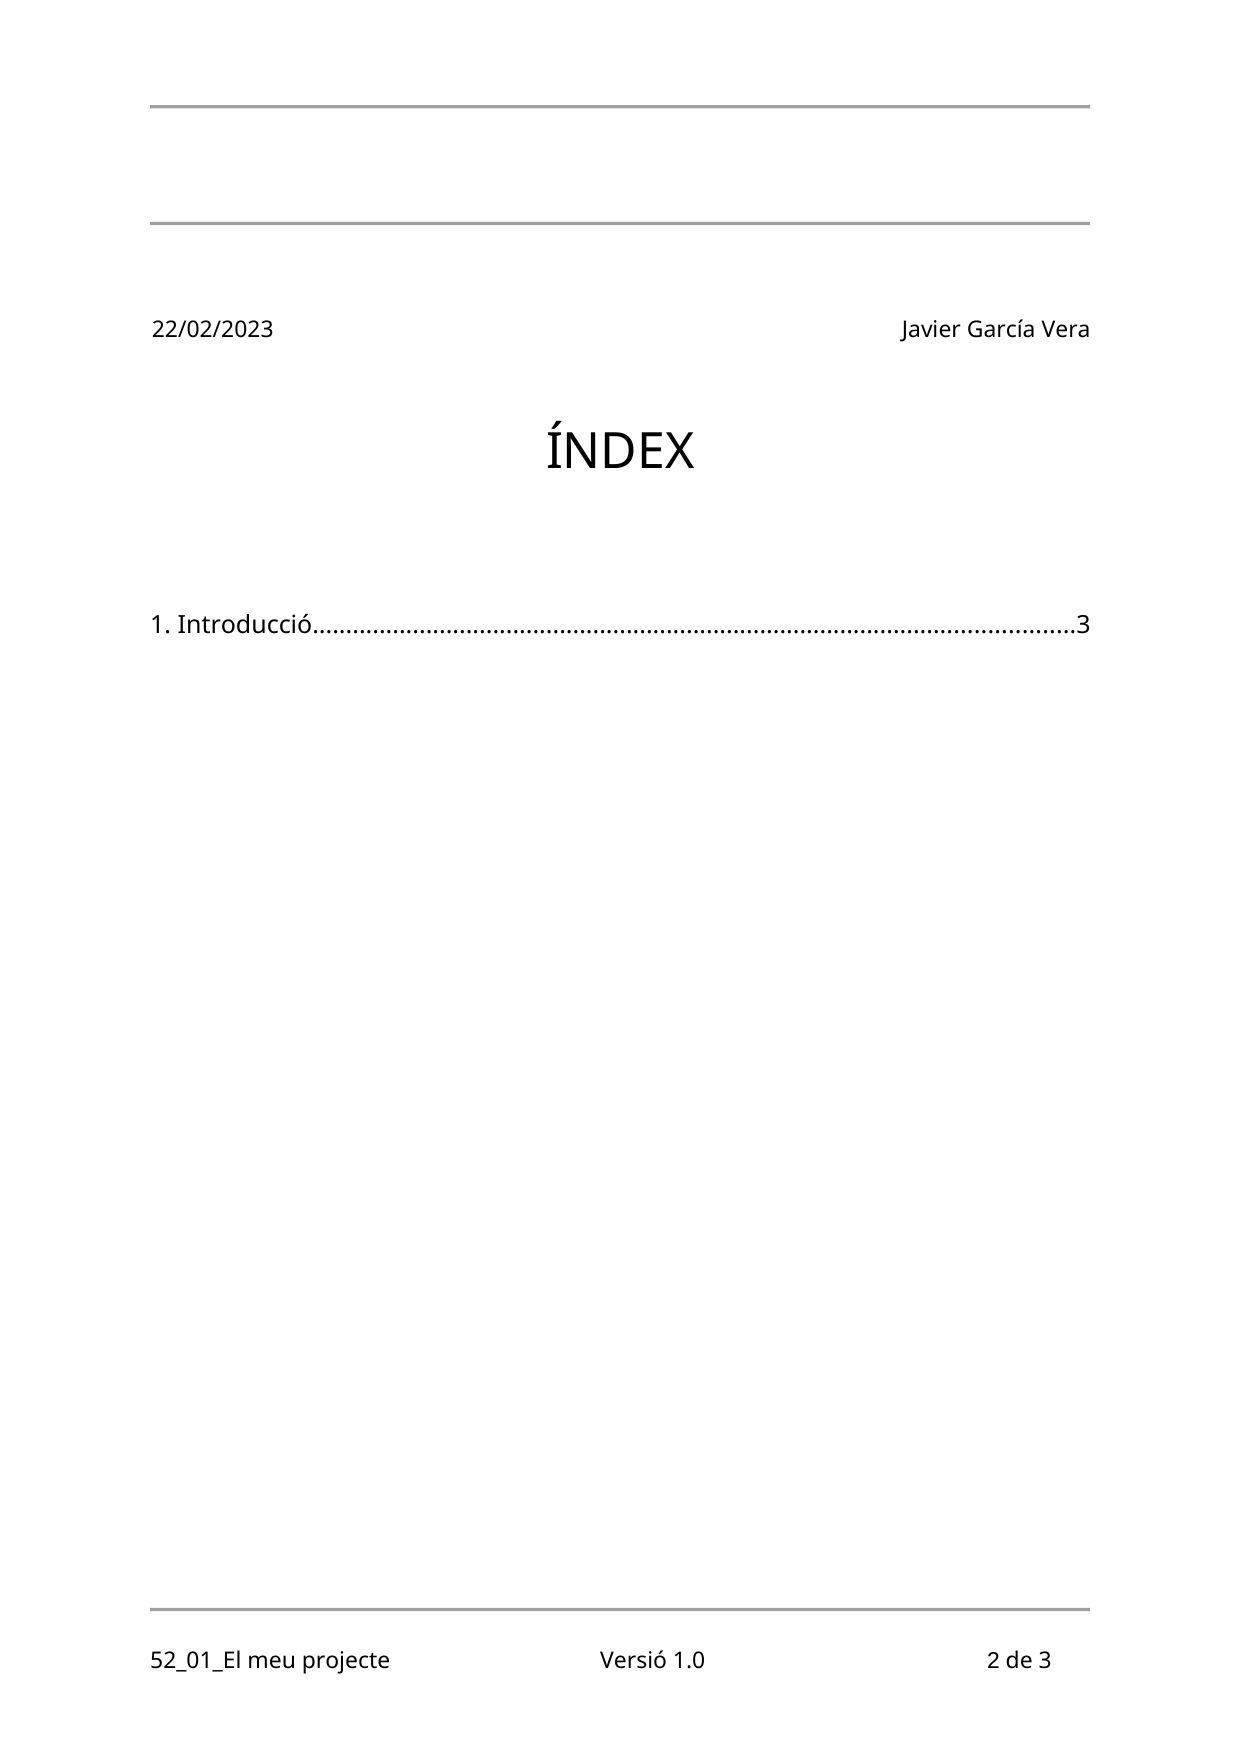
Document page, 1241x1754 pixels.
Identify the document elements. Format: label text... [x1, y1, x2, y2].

text 22/02/2023 Javier García Vera [150, 312, 1090, 380]
text 1. Introducció 3 [150, 607, 1090, 641]
text ÍNDEX [150, 414, 1090, 483]
